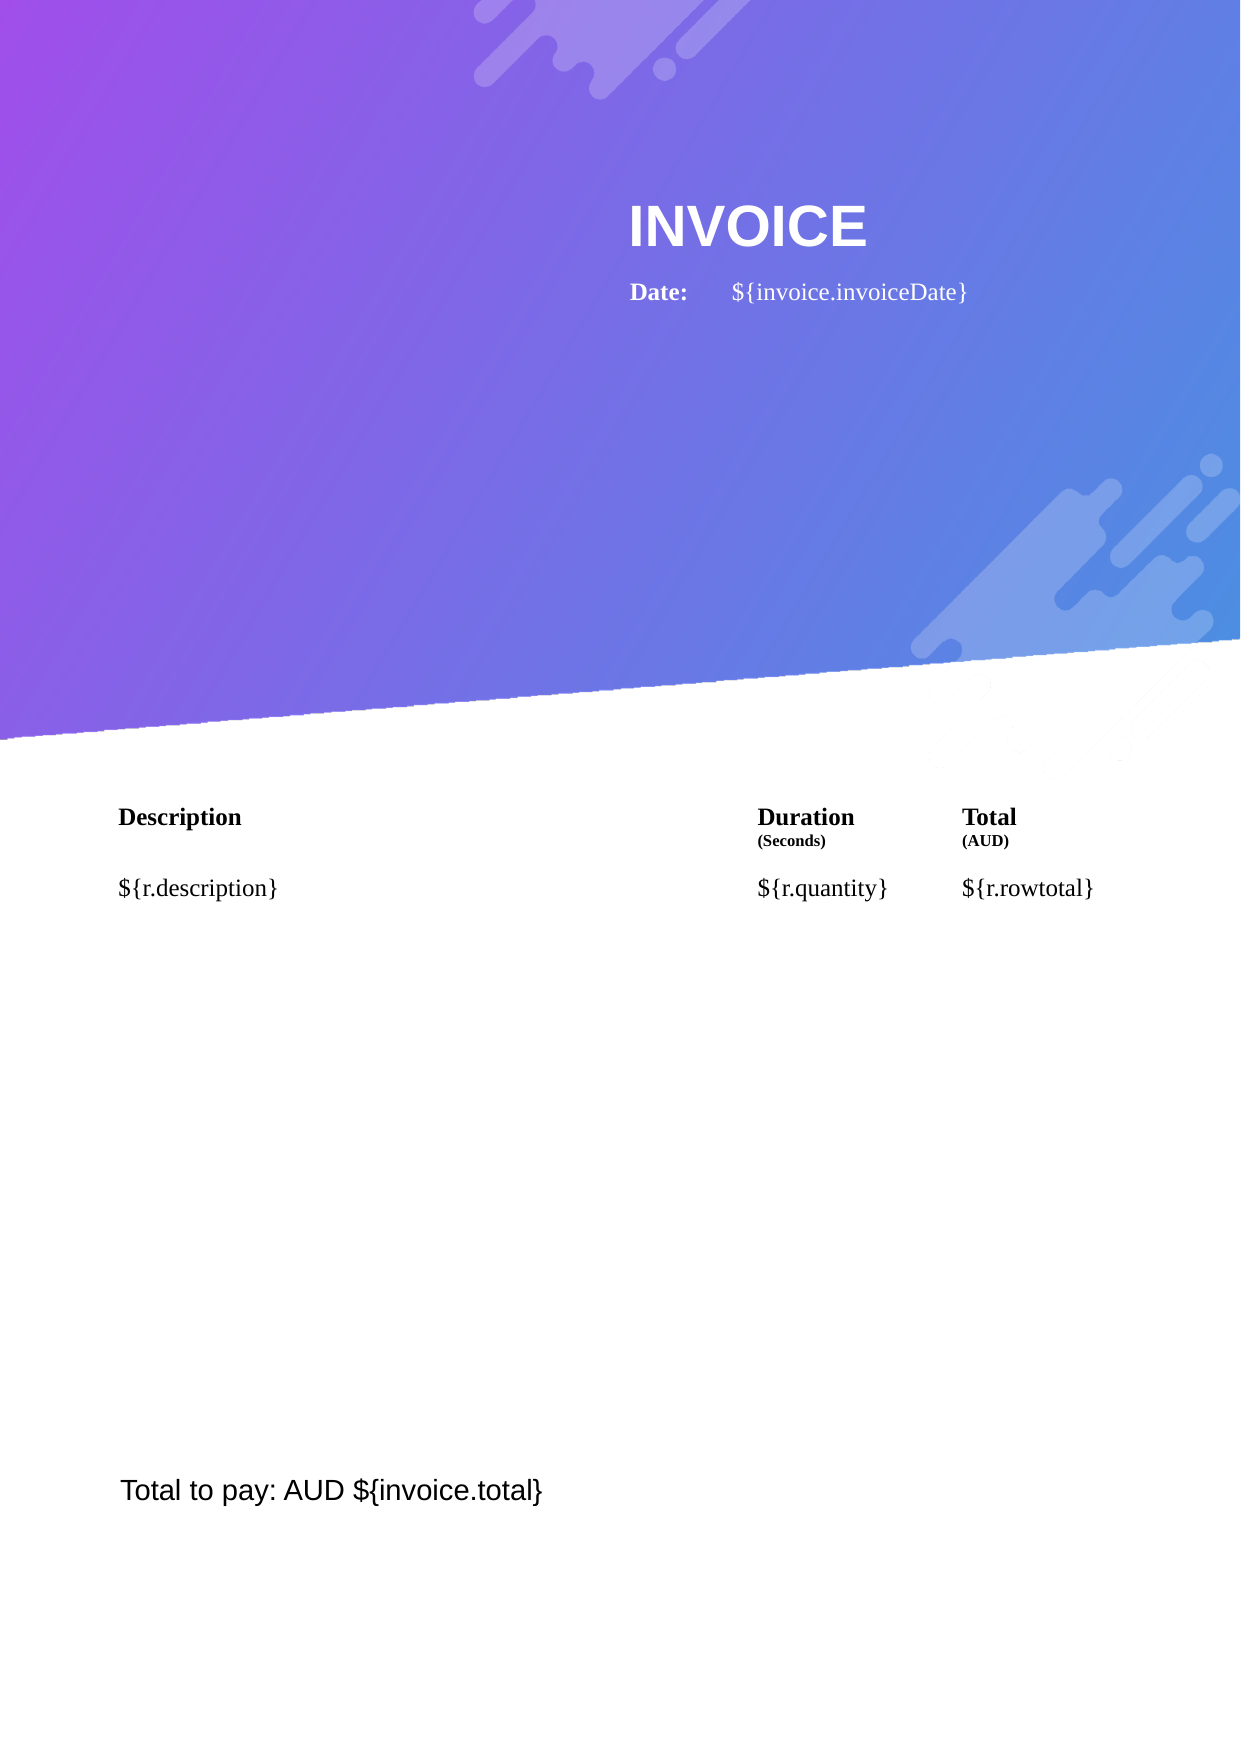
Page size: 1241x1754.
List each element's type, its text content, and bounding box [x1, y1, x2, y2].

table_cell ${r.quantity} [746, 861, 951, 913]
picture [0, 0, 1241, 779]
table_header Total (AUD) [951, 791, 1120, 861]
table_cell ${r.rowtotal} [951, 861, 1120, 913]
table_header Duration (Seconds) [746, 791, 951, 861]
table_cell ${r.description} [107, 861, 746, 913]
subtitle Total to pay: AUD ${invoice.total} [120, 1472, 559, 1506]
table_header Description [107, 791, 746, 861]
